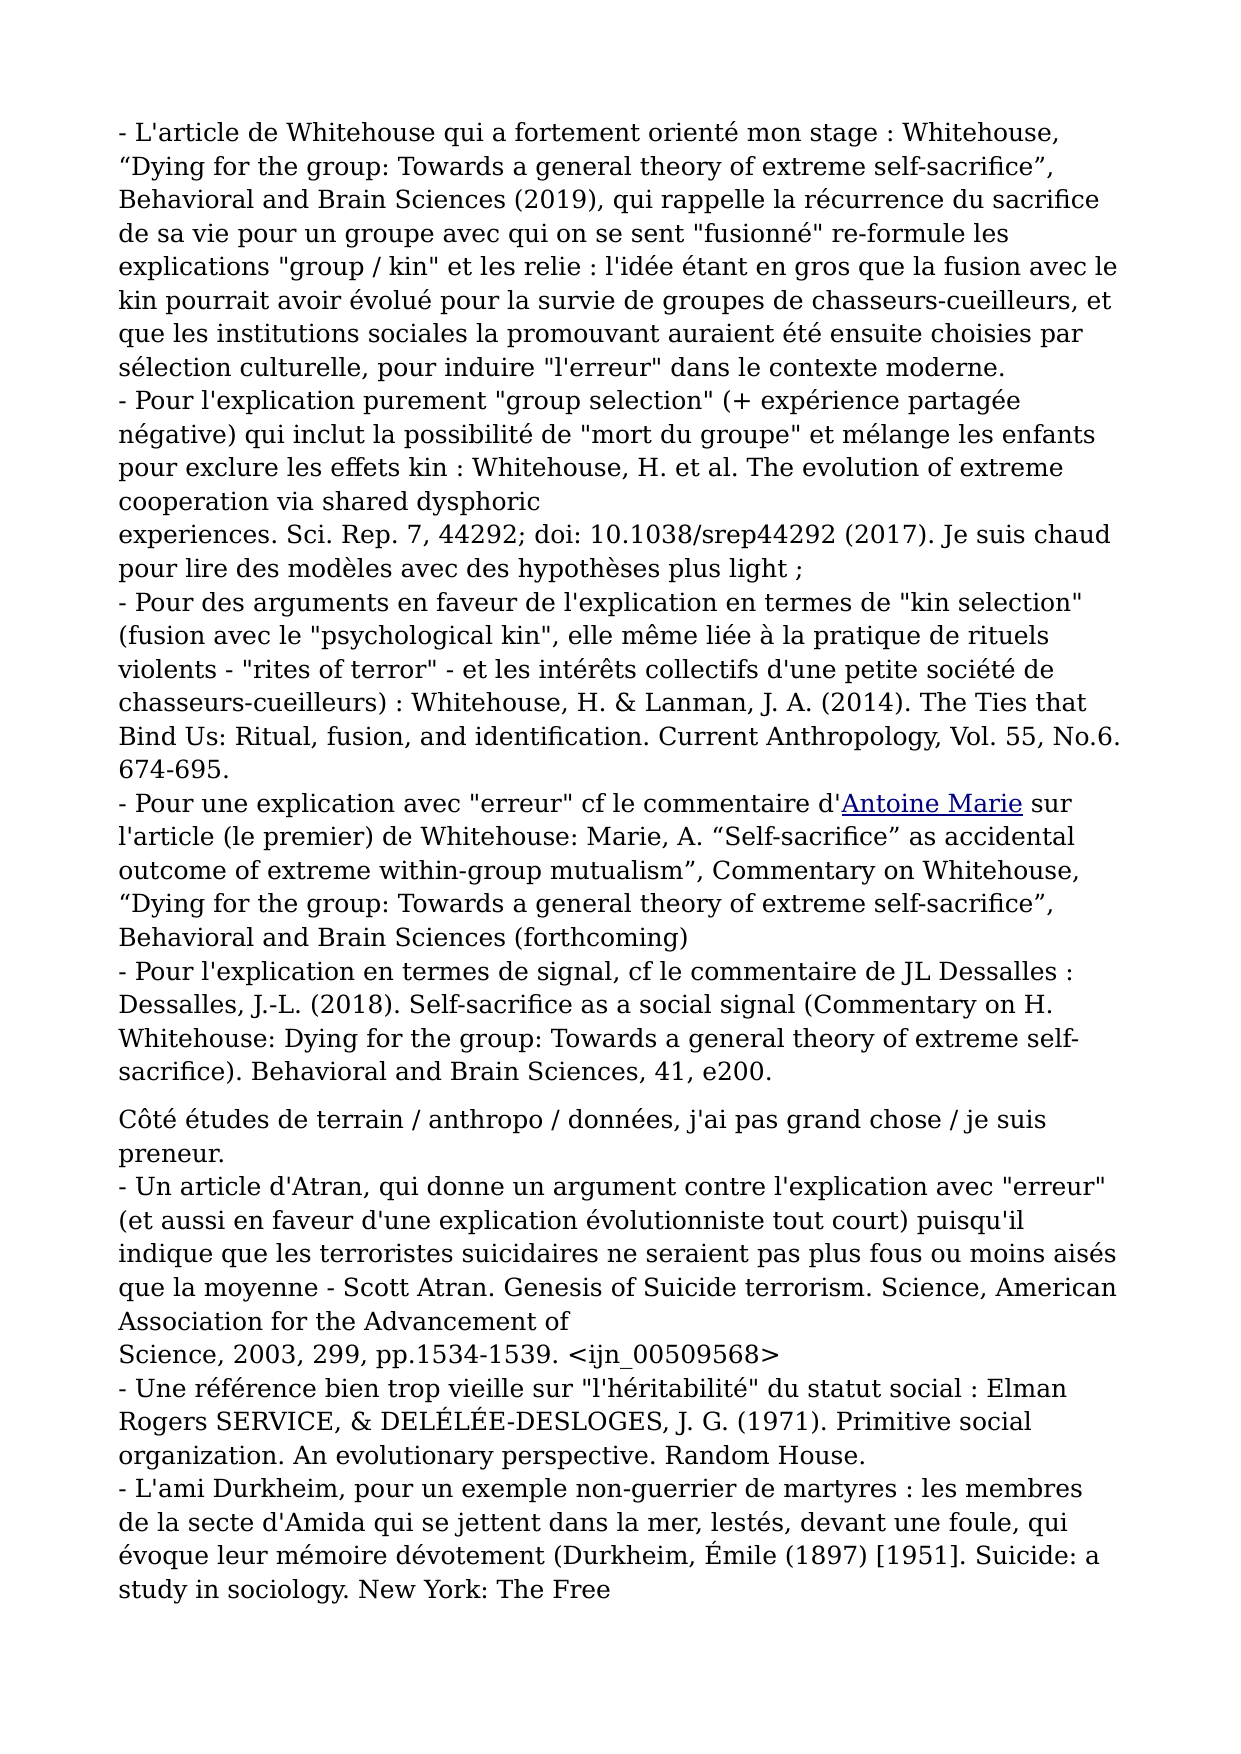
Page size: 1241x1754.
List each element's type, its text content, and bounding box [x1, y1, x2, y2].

text Côté études de terrain / anthropo / données, j'ai pas grand chose / je suis preneur. - Un article d'Atran, qui donne un argument contre l'explication avec "erreur" (et aussi en faveur d'une explication évolutionniste tout court) puisqu'il indique que les terroristes suicidaires ne seraient pas plus fous ou moins aisés que la moyenne - Scott Atran. Genesis of Suicide terrorism. Science, American Association for the Advancement of Science, 2003, 299, pp.1534-1539. <ijn_00509568> - Une référence bien trop vieille sur "l'héritabilité" du statut social : Elman Rogers SERVICE, & DELÉLÉE-DESLOGES, J. G. (1971). Primitive social organization. An evolutionary perspective. Random House. - L'ami Durkheim, pour un exemple non-guerrier de martyres : les membres de la secte d'Amida qui se jettent dans la mer, lestés, devant une foule, qui évoque leur mémoire dévotement (Durkheim, Émile (1897) [1951]. Suicide: a study in sociology. New York: The Free [118, 1105, 1122, 1604]
text - L'article de Whitehouse qui a fortement orienté mon stage : Whitehouse, “Dying for the group: Towards a general theory of extreme self-sacrifice”, Behavioral and Brain Sciences (2019), qui rappelle la récurrence du sacrifice de sa vie pour un groupe avec qui on se sent "fusionné" re-formule les explications "group / kin" et les relie : l'idée étant en gros que la fusion avec le kin pourrait avoir évolué pour la survie de groupes de chasseurs-cueilleurs, et que les institutions sociales la promouvant auraient été ensuite choisies par sélection culturelle, pour induire "l'erreur" dans le contexte moderne. - Pour l'explication purement "group selection" (+ expérience partagée négative) qui inclut la possibilité de "mort du groupe" et mélange les enfants pour exclure les effets kin : Whitehouse, H. et al. The evolution of extreme cooperation via shared dysphoric experiences. Sci. Rep. 7, 44292; doi: 10.1038/srep44292 (2017). Je suis chaud pour lire des modèles avec des hypothèses plus light ; - Pour des arguments en faveur de l'explication en termes de "kin selection" (fusion avec le "psychological kin", elle même liée à la pratique de rituels violents - "rites of terror" - et les intérêts collectifs d'une petite société de chasseurs-cueilleurs) : Whitehouse, H. & Lanman, J. A. (2014). The Ties that Bind Us: Ritual, fusion, and identification. Current Anthropology, Vol. 55, No.6. 674-695. - Pour une explication avec "erreur" cf le commentaire d'Antoine Marie sur l'article (le premier) de Whitehouse: Marie, A. “Self-sacrifice” as accidental outcome of extreme within-group mutualism”, Commentary on Whitehouse, “Dying for the group: Towards a general theory of extreme self-sacrifice”, Behavioral and Brain Sciences (forthcoming) - Pour l'explication en termes de signal, cf le commentaire de JL Dessalles : Dessalles, J.-L. (2018). Self-sacrifice as a social signal (Commentary on H. Whitehouse: Dying for the group: Towards a general theory of extreme self-sacrifice). Behavioral and Brain Sciences, 41, e200. [118, 118, 1122, 1086]
